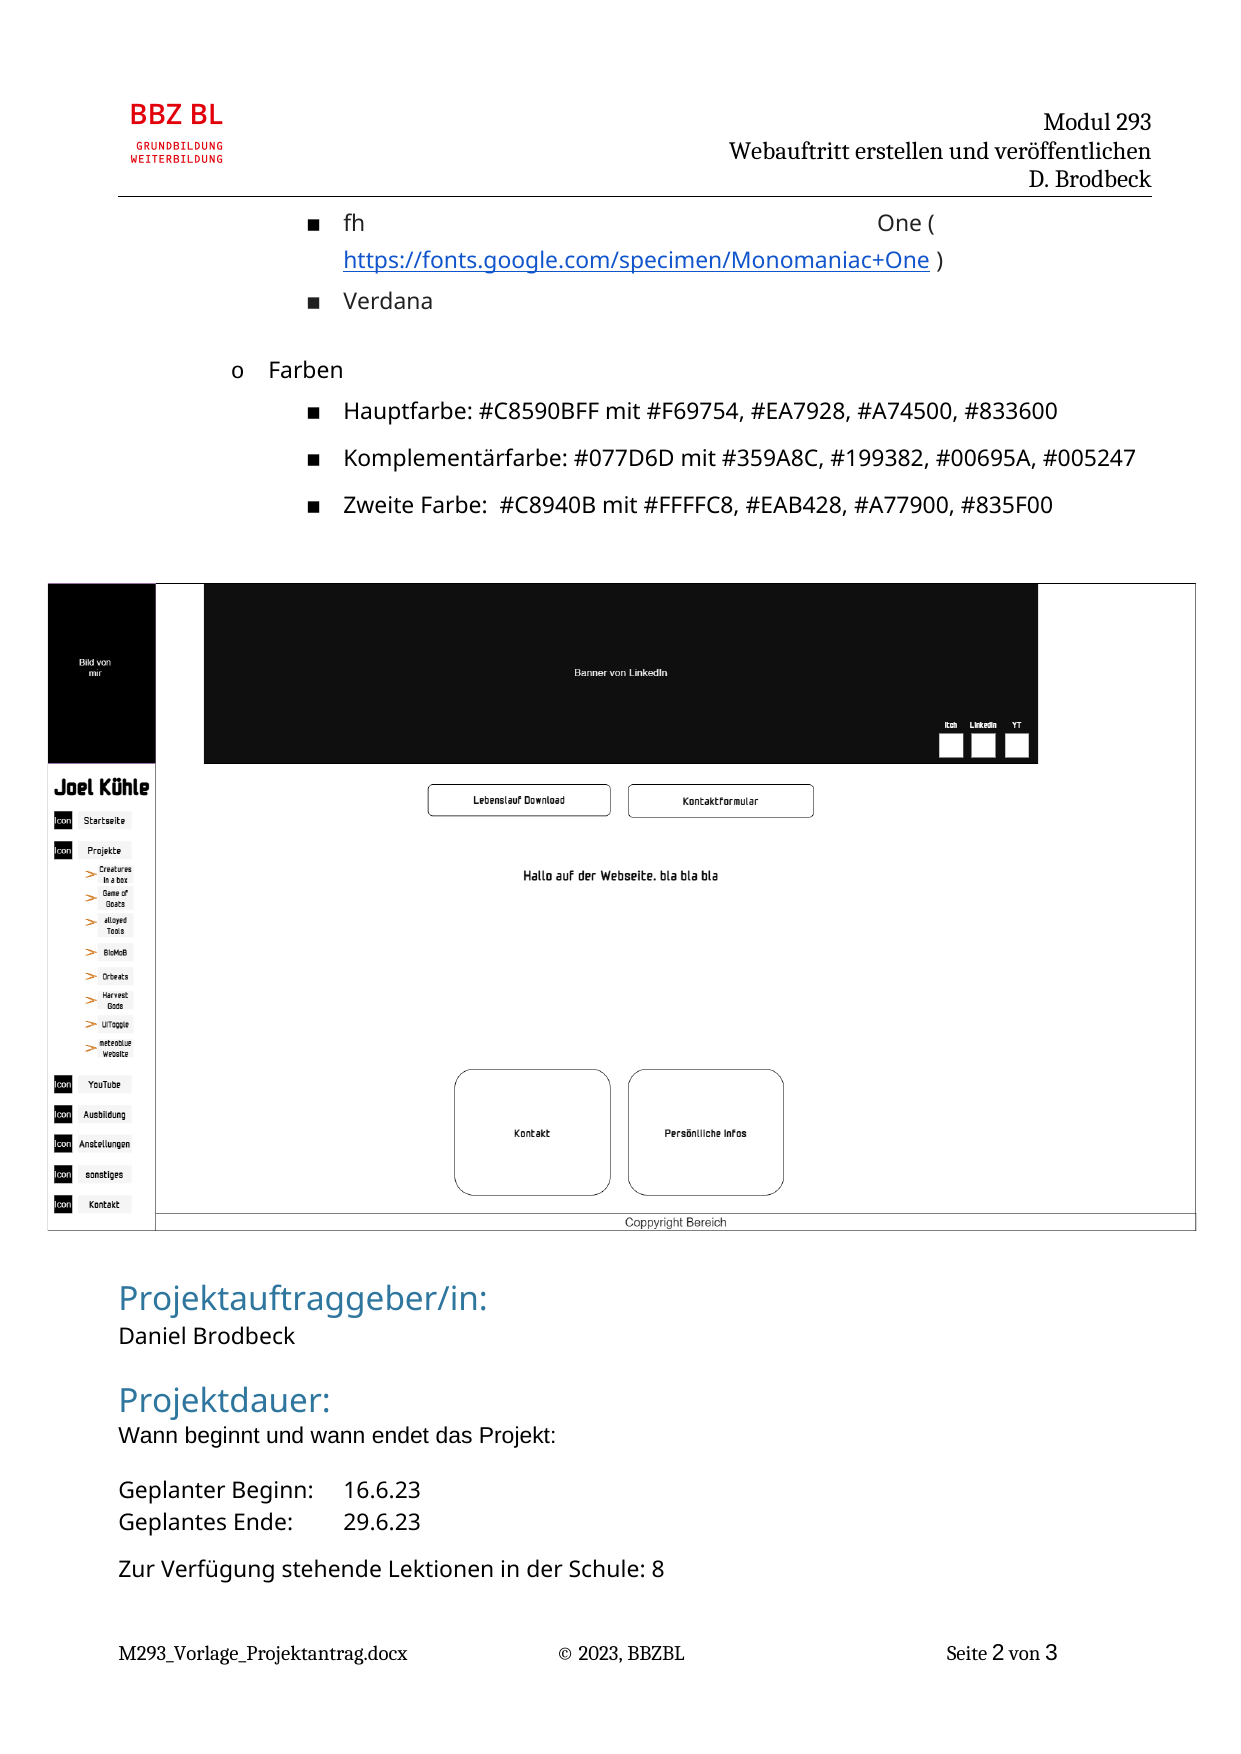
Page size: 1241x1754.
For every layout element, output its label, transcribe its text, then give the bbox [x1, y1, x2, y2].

subtitle Projektauftraggeber/in: [118, 1231, 1152, 1320]
text Zur Verfügung stehende Lektionen in der Schule: 8 [118, 1553, 1152, 1584]
text Daniel Brodbeck [118, 1320, 1152, 1351]
list Farben [231, 354, 1152, 385]
list fh One ( https://fonts.google.com/specimen/Monomaniac+One ) [306, 197, 1152, 276]
text Geplantes Ende: 29.6.23 [118, 1506, 1152, 1537]
picture [47, 583, 1197, 1231]
subtitle Projektdauer: [118, 1376, 1152, 1422]
list Hauptfarbe: #C8590BFF mit #F69754, #EA7928, #A74500, #833600 [306, 385, 1152, 432]
picture [118, 73, 235, 191]
list Zweite Farbe: #C8940B mit #FFFFC8, #EAB428, #A77900, #835F00 [306, 479, 1152, 526]
list Komplementärfarbe: #077D6D mit #359A8C, #199382, #00695A, #005247 [306, 432, 1152, 479]
list Verdana [306, 276, 1152, 322]
text Geplanter Beginn: 16.6.23 [118, 1474, 1152, 1506]
text Wann beginnt und wann endet das Projekt: [118, 1422, 1152, 1448]
